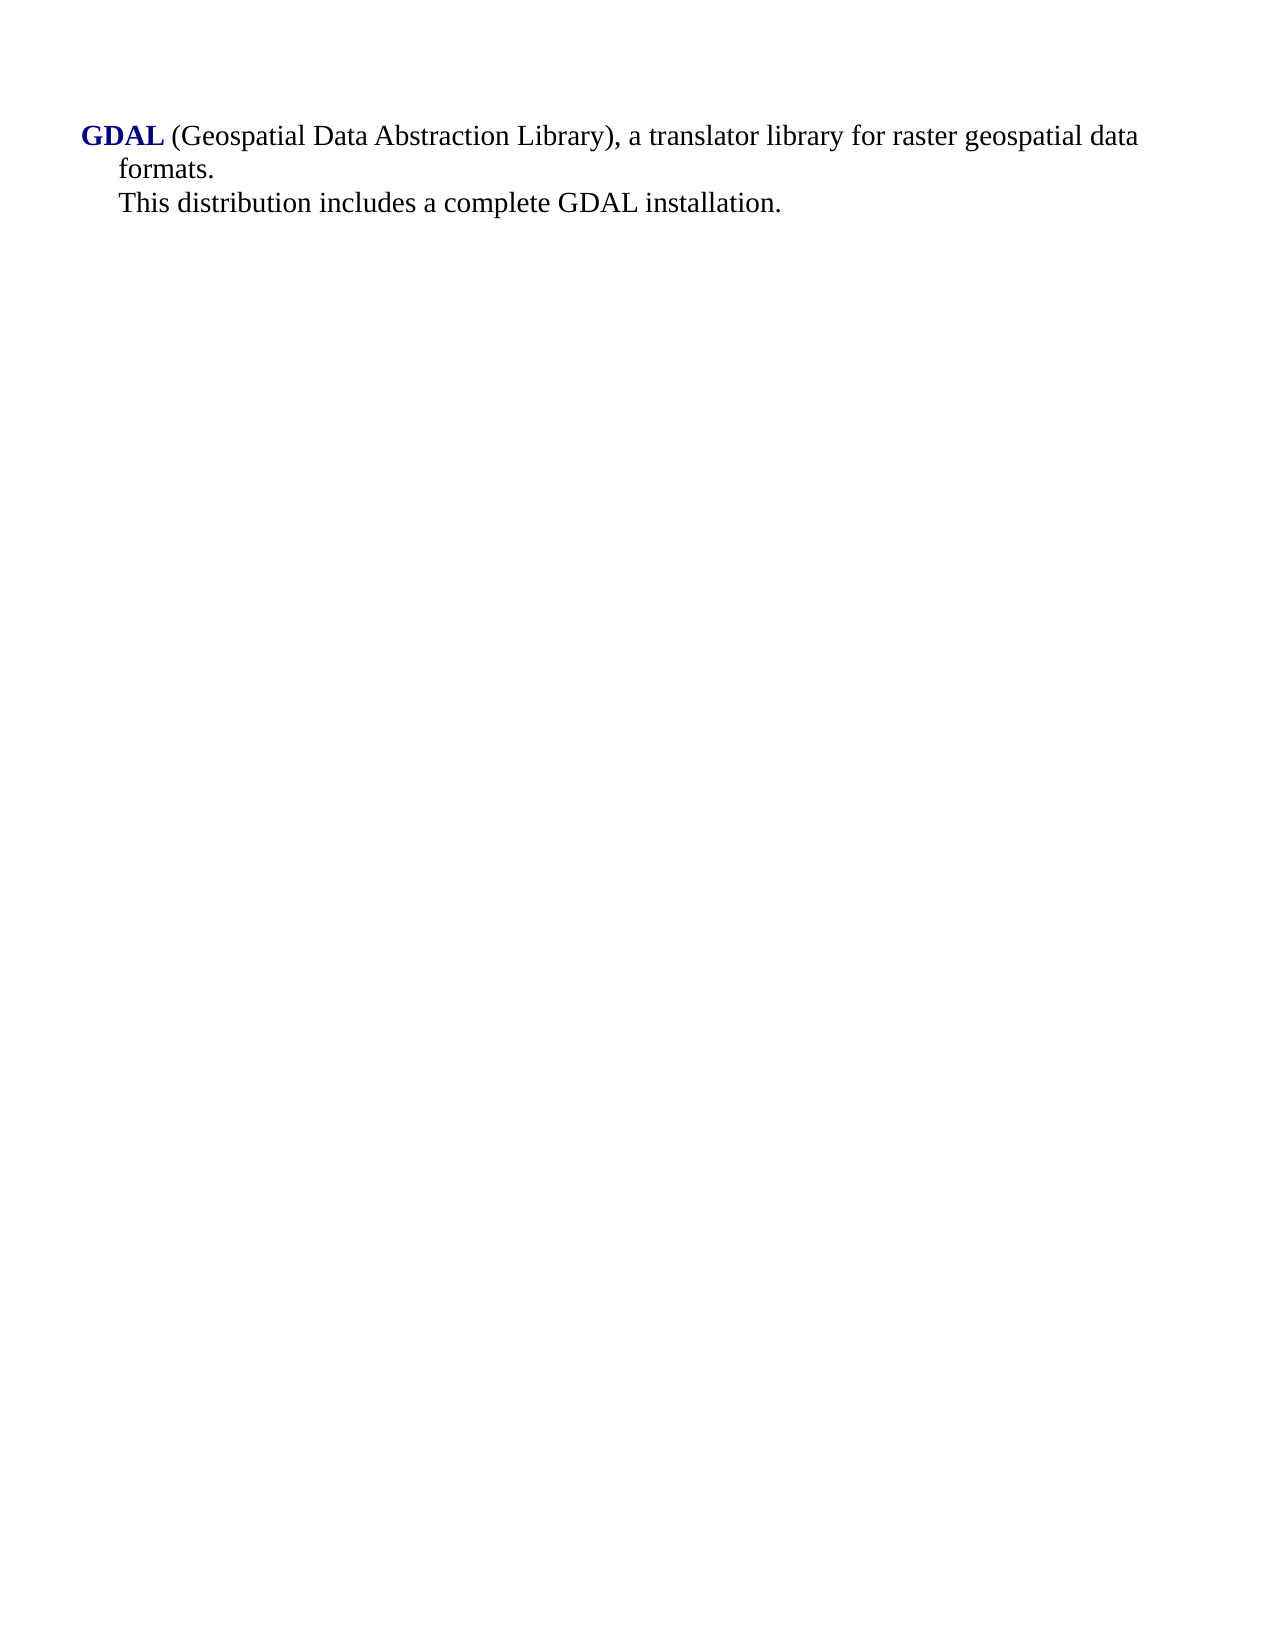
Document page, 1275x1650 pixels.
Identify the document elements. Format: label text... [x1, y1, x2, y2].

text GDAL (Geospatial Data Abstraction Library), a translator library for raster geospatial data formats. This distribution includes a complete GDAL installation. [81, 118, 1157, 219]
